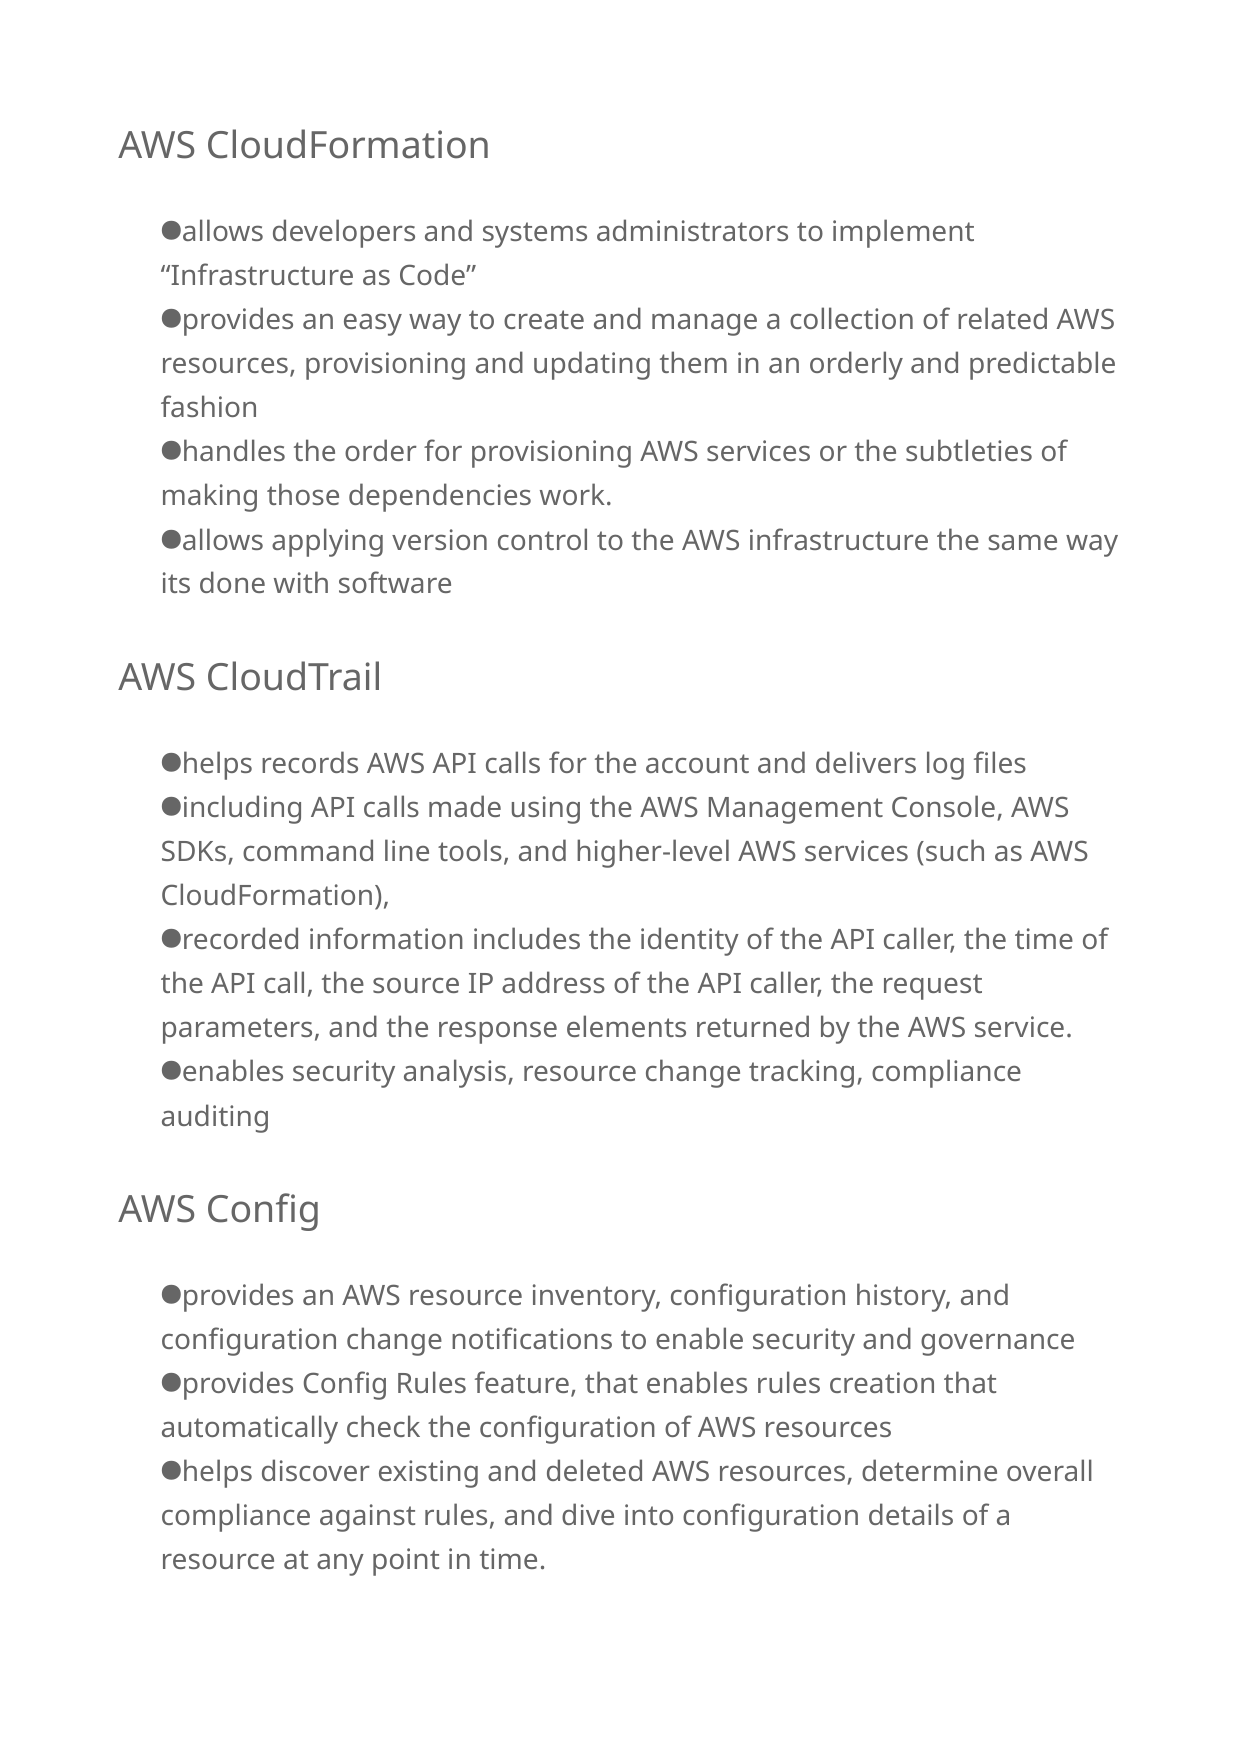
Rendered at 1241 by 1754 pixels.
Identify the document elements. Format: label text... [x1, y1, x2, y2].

list provides Config Rules feature, that enables rules creation that automatically check the configuration of AWS resources [118, 1363, 1122, 1446]
subtitle AWS Config [118, 1182, 1122, 1233]
list enables security analysis, resource change tracking, compliance auditing [118, 1052, 1122, 1134]
list helps records AWS API calls for the account and delivers log files [118, 743, 1122, 782]
list allows developers and systems administrators to implement “Infrastructure as Code” [118, 211, 1122, 294]
list recorded information includes the identity of the API caller, the time of the API call, the source IP address of the API caller, the request parameters, and the response elements returned by the AWS service. [118, 919, 1122, 1046]
list provides an easy way to create and manage a collection of related AWS resources, provisioning and updating them in an orderly and predictable fashion [118, 299, 1122, 426]
subtitle AWS CloudTrail [118, 650, 1122, 701]
list allows applying version control to the AWS infrastructure the same way its done with software [118, 520, 1122, 602]
list helps discover existing and deleted AWS resources, determine overall compliance against rules, and dive into configuration details of a resource at any point in time. [118, 1452, 1122, 1578]
subtitle AWS CloudFormation [118, 118, 1122, 169]
list handles the order for provisioning AWS services or the subtleties of making those dependencies work. [118, 432, 1122, 514]
list including API calls made using the AWS Management Console, AWS SDKs, command line tools, and higher-level AWS services (such as AWS CloudFormation), [118, 787, 1122, 914]
list provides an AWS resource inventory, configuration history, and configuration change notifications to enable security and governance [118, 1275, 1122, 1358]
